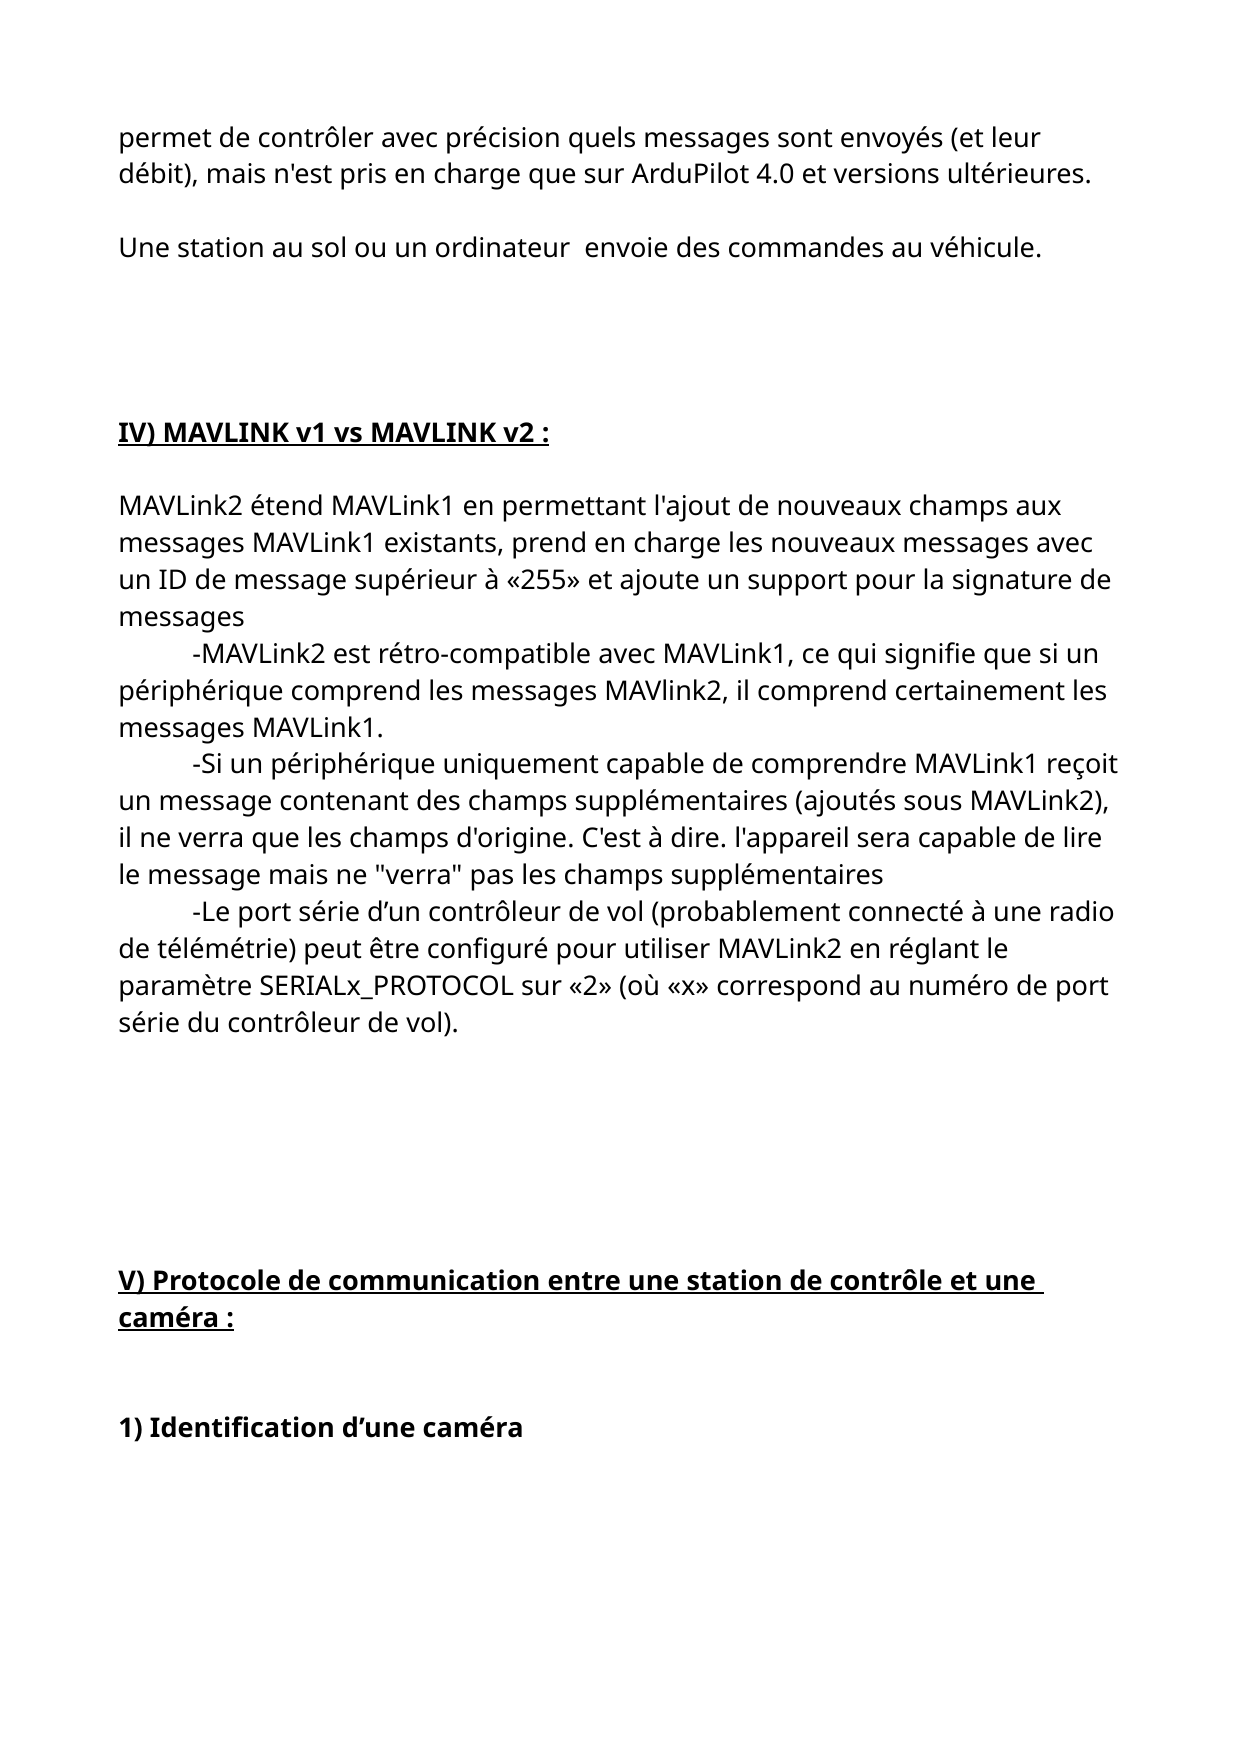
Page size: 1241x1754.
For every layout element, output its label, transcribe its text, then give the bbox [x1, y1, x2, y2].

text IV) MAVLINK v1 vs MAVLINK v2 : [118, 413, 1122, 450]
text MAVLink2 étend MAVLink1 en permettant l'ajout de nouveaux champs aux messages MAVLink1 existants, prend en charge les nouveaux messages avec un ID de message supérieur à «255» et ajoute un support pour la signature de messages -MAVLink2 est rétro-compatible avec MAVLink1, ce qui signifie que si un périphérique comprend les messages MAVlink2, il comprend certainement les messages MAVLink1. -Si un périphérique uniquement capable de comprendre MAVLink1 reçoit un message contenant des champs supplémentaires (ajoutés sous MAVLink2), il ne verra que les champs d'origine. C'est à dire. l'appareil sera capable de lire le message mais ne "verra" pas les champs supplémentaires -Le port série d’un contrôleur de vol (probablement connecté à une radio de télémétrie) peut être configuré pour utiliser MAVLink2 en réglant le paramètre SERIALx_PROTOCOL sur «2» (où «x» correspond au numéro de port série du contrôleur de vol). [118, 487, 1122, 1040]
text V) Protocole de communication entre une station de contrôle et une caméra : [118, 1261, 1122, 1335]
text 1) Identification d’une caméra [118, 1409, 1122, 1446]
text permet de contrôler avec précision quels messages sont envoyés (et leur débit), mais n'est pris en charge que sur ArduPilot 4.0 et versions ultérieures. Une station au sol ou un ordinateur envoie des commandes au véhicule. [118, 118, 1122, 266]
